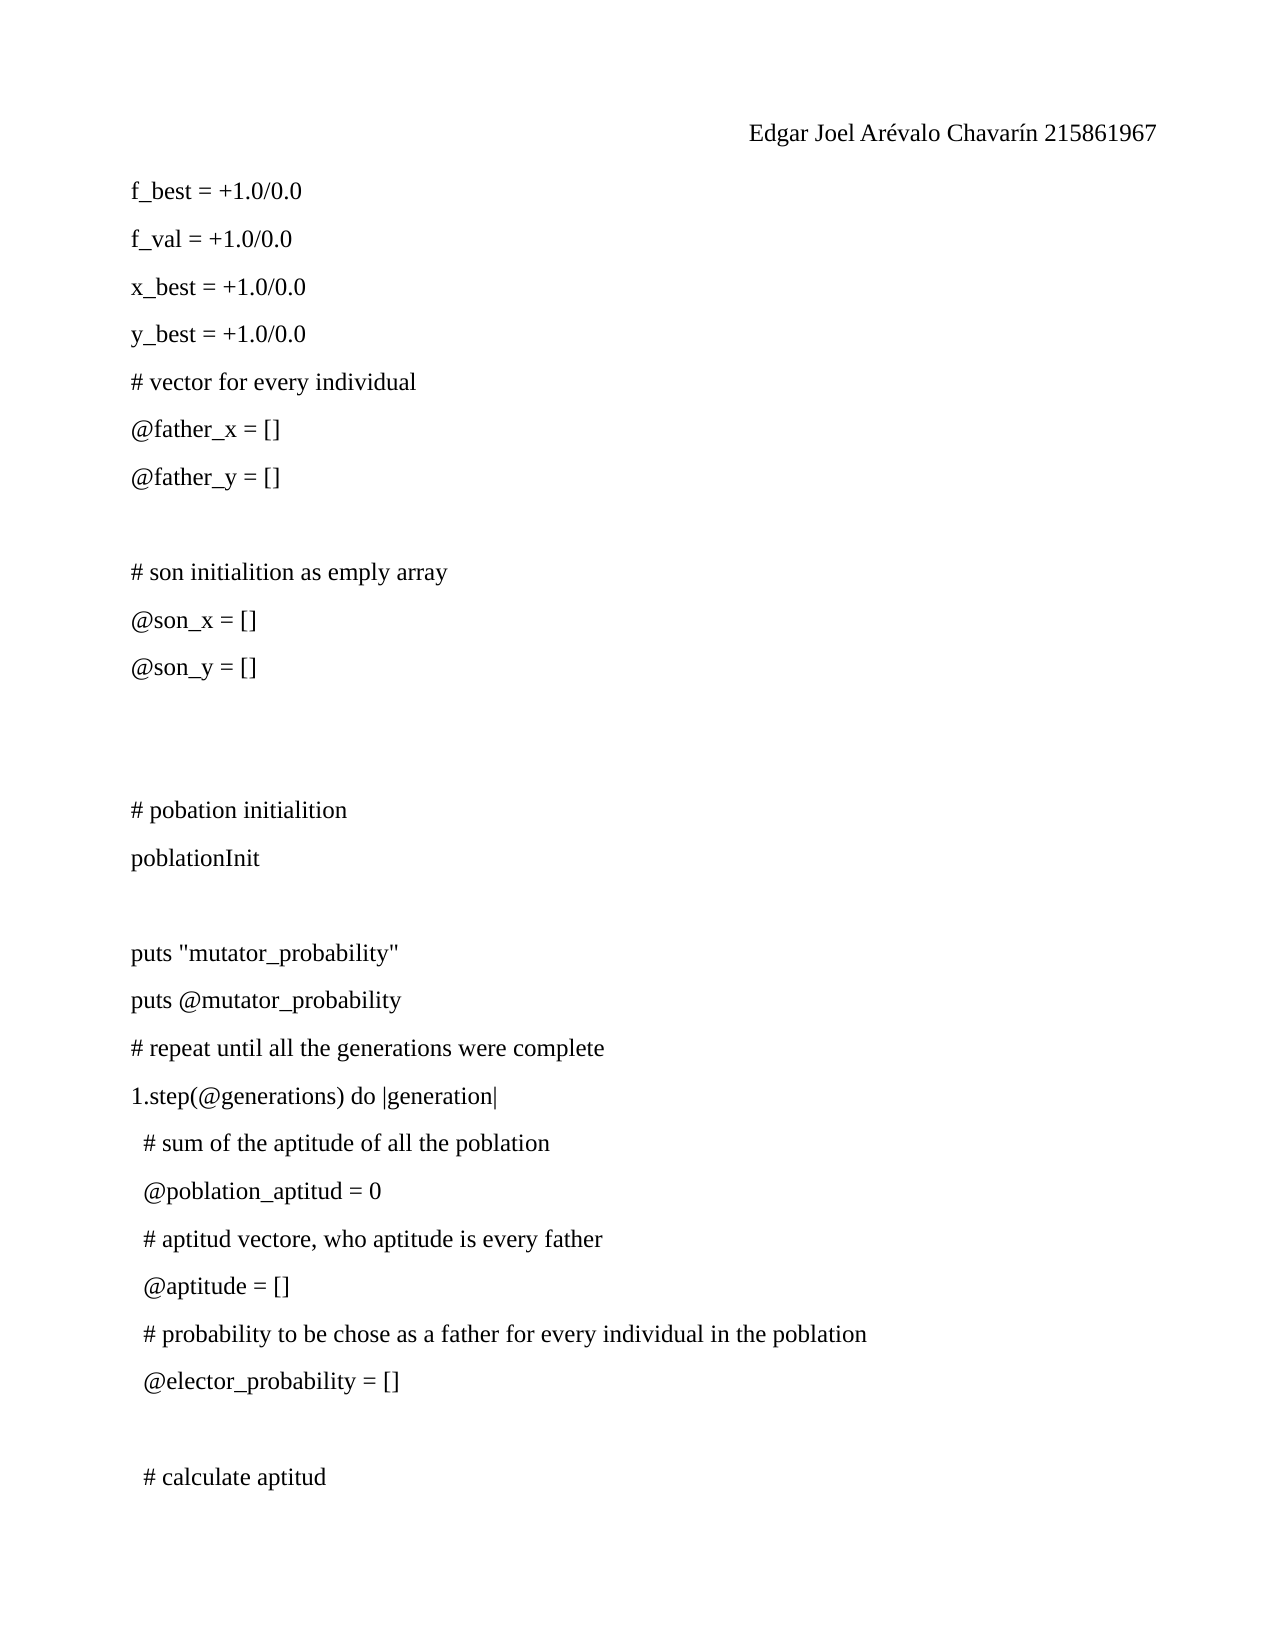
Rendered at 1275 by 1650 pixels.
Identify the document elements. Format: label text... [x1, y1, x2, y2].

text @poblation_aptitud = 0 [118, 1176, 1157, 1205]
text puts "mutator_probability" [118, 938, 1157, 967]
text @father_x = [] [118, 414, 1157, 443]
text # aptitud vectore, who aptitude is every father [118, 1224, 1157, 1252]
text @aptitude = [] [118, 1271, 1157, 1300]
text # vector for every individual [118, 367, 1157, 396]
text @son_y = [] [118, 652, 1157, 681]
text 1.step(@generations) do |generation| [118, 1081, 1157, 1109]
text @father_y = [] [118, 462, 1157, 491]
text # calculate aptitud [118, 1462, 1157, 1490]
text # probability to be chose as a father for every individual in the poblation [118, 1319, 1157, 1348]
text y_best = +1.0/0.0 [118, 319, 1157, 348]
text # sum of the aptitude of all the poblation [118, 1128, 1157, 1157]
text @son_x = [] [118, 605, 1157, 633]
text poblationInit [118, 843, 1157, 872]
text f_val = +1.0/0.0 [118, 224, 1157, 253]
text # repeat until all the generations were complete [118, 1033, 1157, 1062]
text # son initialition as emply array [118, 557, 1157, 586]
text f_best = +1.0/0.0 [118, 176, 1157, 205]
text puts @mutator_probability [118, 986, 1157, 1014]
text @elector_probability = [] [118, 1366, 1157, 1395]
text # pobation initialition [118, 795, 1157, 824]
text x_best = +1.0/0.0 [118, 272, 1157, 300]
